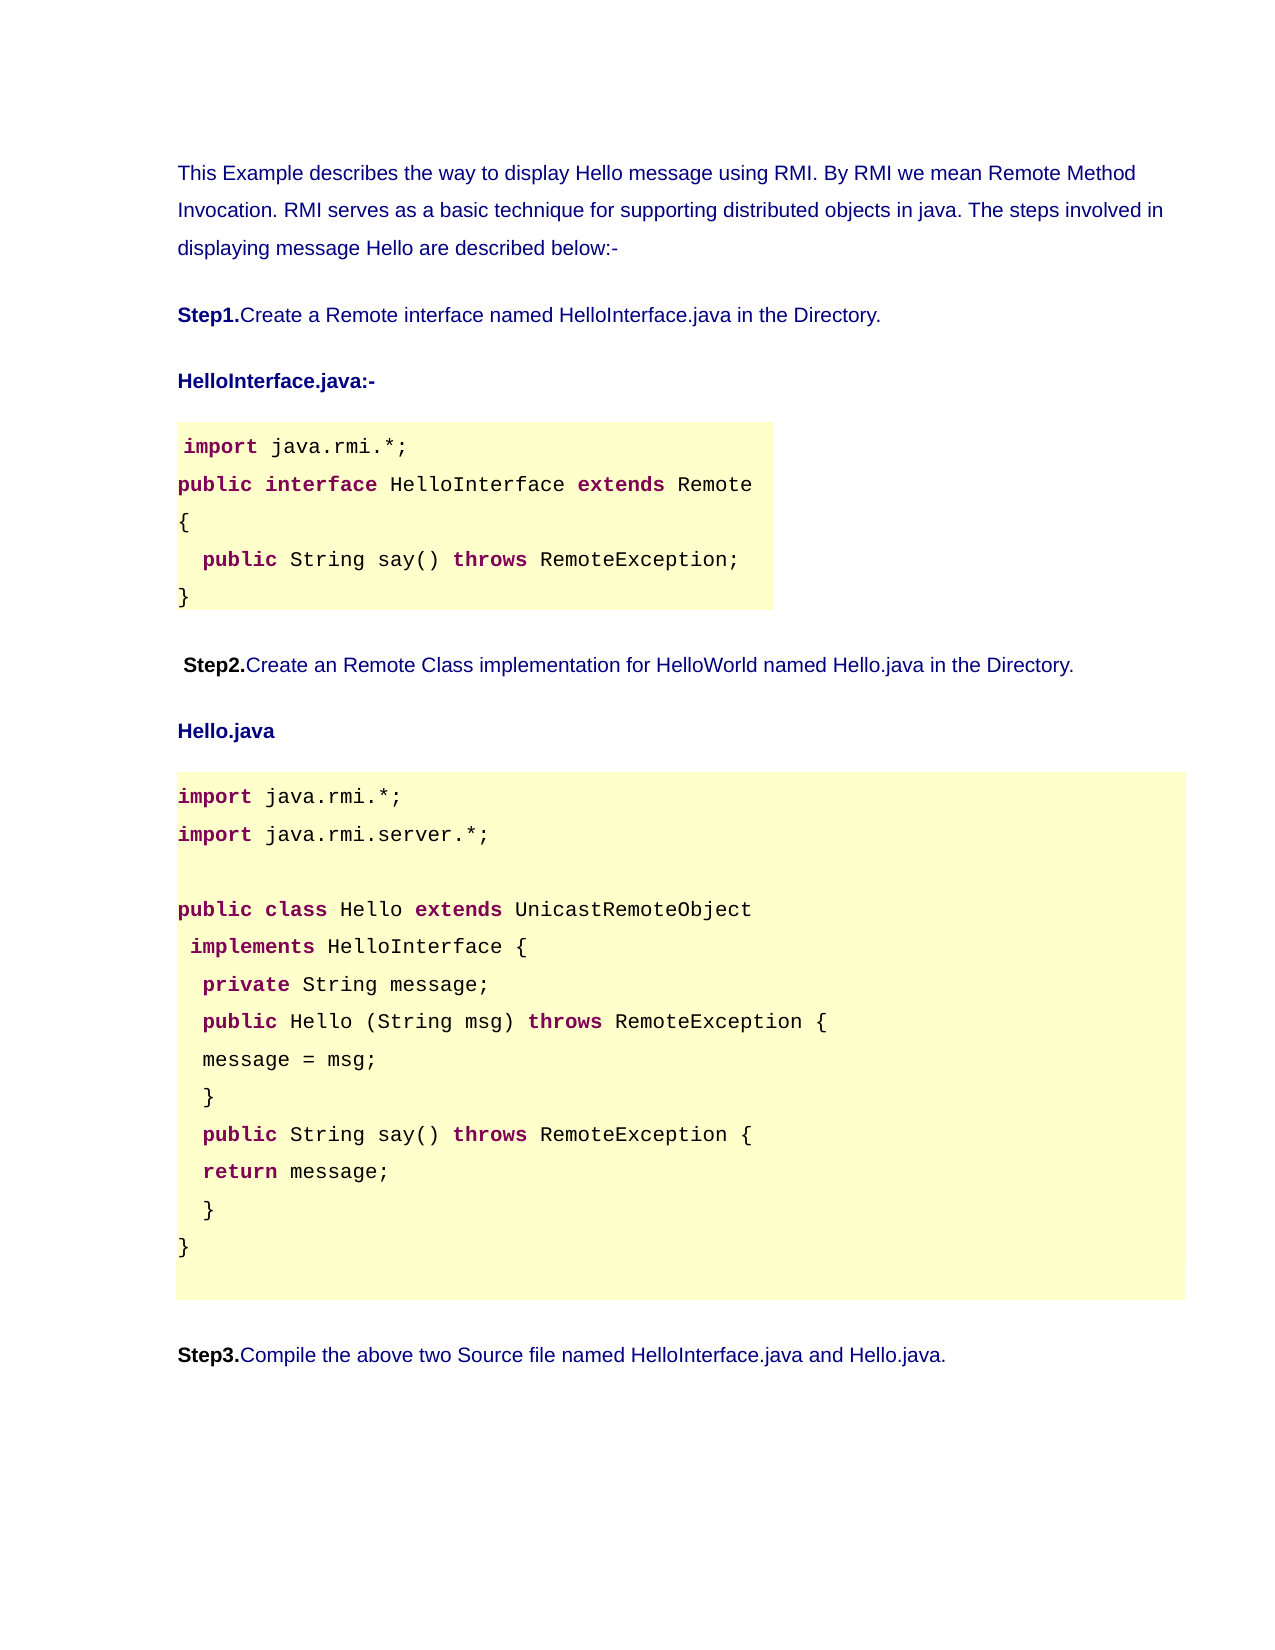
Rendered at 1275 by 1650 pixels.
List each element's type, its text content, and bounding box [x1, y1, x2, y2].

table_header import java.rmi.*; import java.rmi.server.*; public class Hello extends UnicastRemoteObject implements HelloInterface { private String message; public Hello (String msg) throws RemoteException { message = msg; } public String say() throws RemoteException { return message; } } [177, 772, 1186, 1260]
text Hello.java [177, 706, 1186, 743]
text HelloInterface.java:- [177, 356, 1186, 393]
text This Example describes the way to display Hello message using RMI. By RMI we mean Remote Method Invocation. RMI serves as a basic technique for supporting distributed objects in java. The steps involved in displaying message Hello are described below:- [177, 147, 1186, 260]
table_header import java.rmi.*; public interface HelloInterface extends Remote { public String say() throws RemoteException; } [177, 422, 773, 610]
text Step2.Create an Remote Class implementation for HelloWorld named Hello.java in the Directory. [177, 639, 1186, 676]
text Step3.Compile the above two Source file named HelloInterface.java and Hello.java. [177, 1329, 1186, 1367]
table_header [176, 1260, 1185, 1300]
text Step1.Create a Remote interface named HelloInterface.java in the Directory. [177, 289, 1186, 326]
